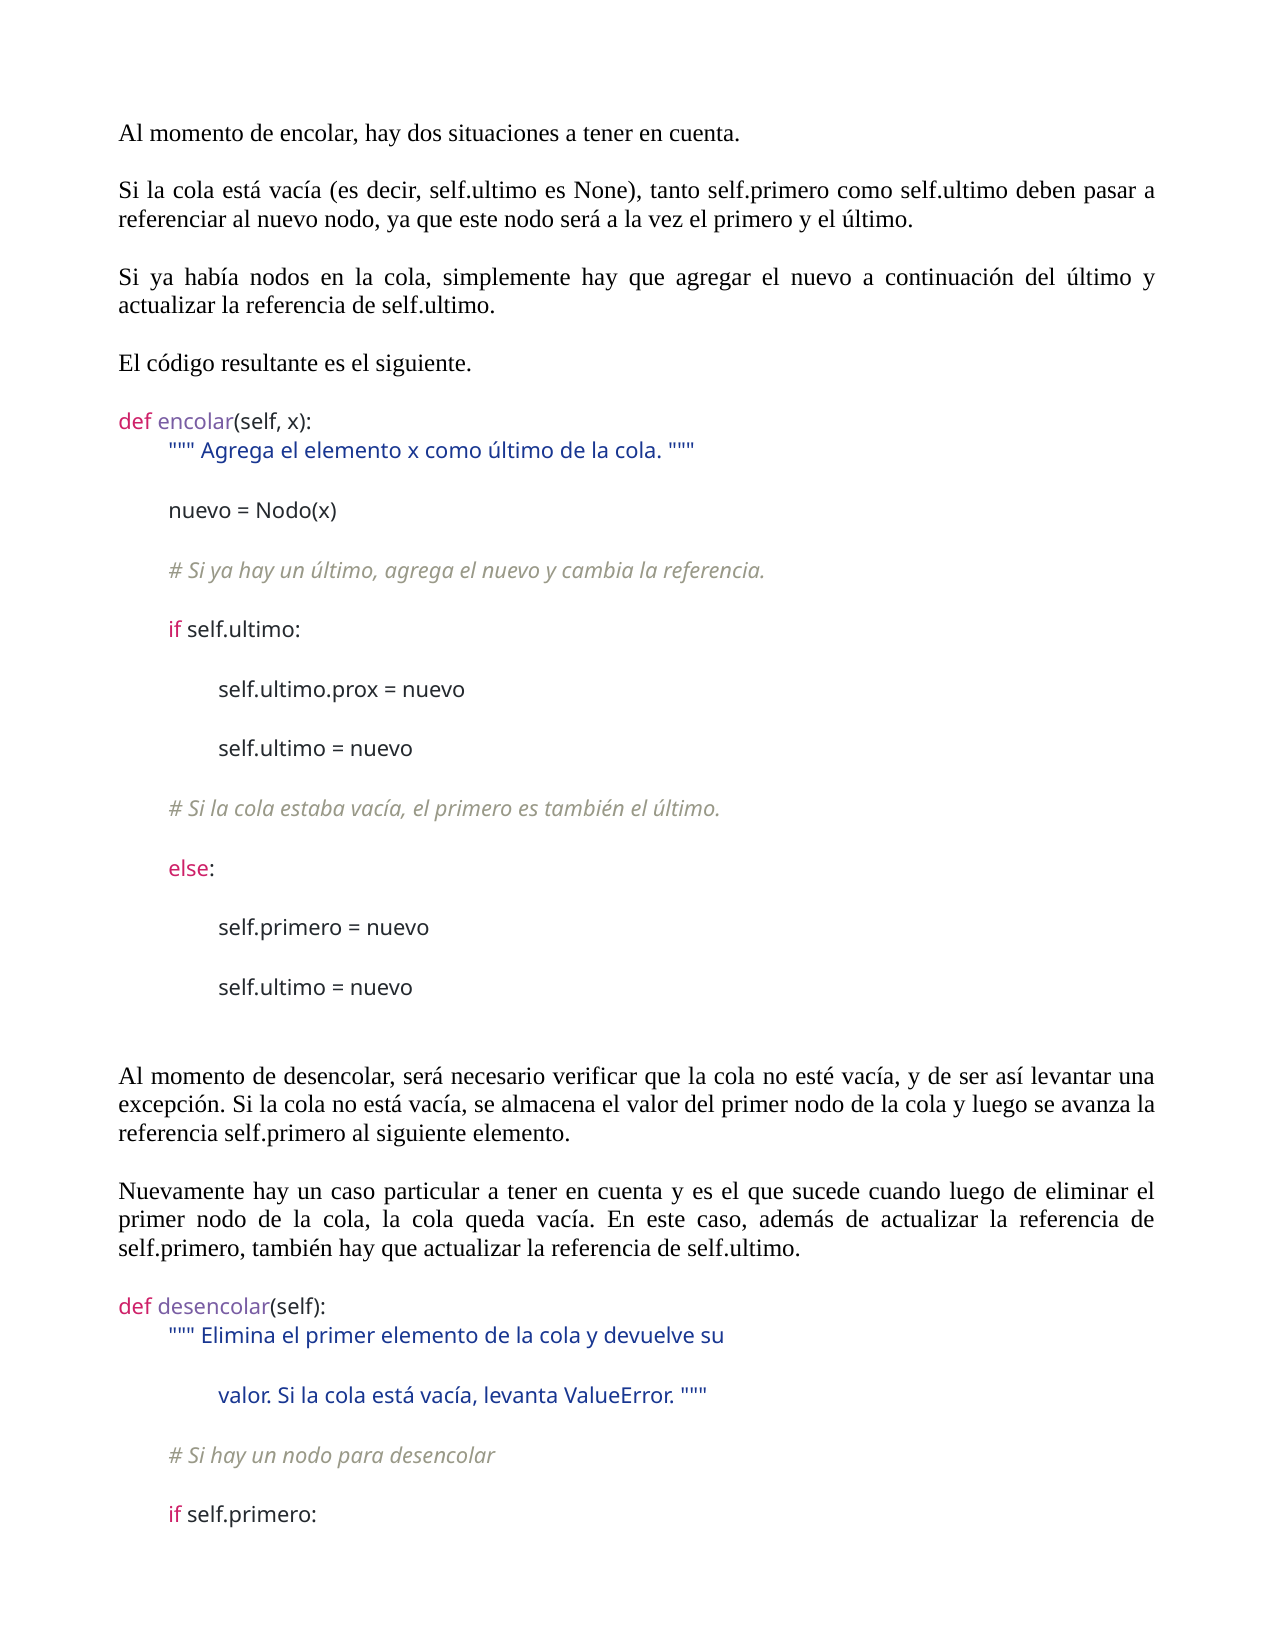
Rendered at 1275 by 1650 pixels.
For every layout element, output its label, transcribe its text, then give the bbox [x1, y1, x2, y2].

text Nuevamente hay un caso particular a tener en cuenta y es el que sucede cuando luego de eliminar el primer nodo de la cola, la cola queda vacía. En este caso, además de actualizar la referencia de self.primero, también hay que actualizar la referencia de self.ultimo. [118, 1176, 1157, 1262]
text Si ya había nodos en la cola, simplemente hay que agregar el nuevo a continuación del último y actualizar la referencia de self.ultimo. [118, 262, 1157, 319]
text self.primero = nuevo [118, 912, 1157, 942]
text def encolar(self, x): [118, 406, 1157, 435]
text def desencolar(self): [118, 1291, 1157, 1321]
text valor. Si la cola está vacía, levanta ValueError. """ [118, 1380, 1157, 1410]
text nuevo = Nodo(x) [118, 495, 1157, 525]
text Al momento de desencolar, será necesario verificar que la cola no esté vacía, y de ser así levantar una excepción. Si la cola no está vacía, se almacena el valor del primer nodo de la cola y luego se avanza la referencia self.primero al siguiente elemento. [118, 1061, 1157, 1147]
text if self.ultimo: [118, 614, 1157, 644]
text # Si la cola estaba vacía, el primero es también el último. [118, 793, 1157, 823]
text """ Agrega el elemento x como último de la cola. """ [118, 435, 1157, 465]
text # Si ya hay un último, agrega el nuevo y cambia la referencia. [118, 554, 1157, 584]
text """ Elimina el primer elemento de la cola y devuelve su [118, 1321, 1157, 1350]
text self.ultimo = nuevo [118, 972, 1157, 1001]
text Si la cola está vacía (es decir, self.ultimo es None), tanto self.primero como self.ultimo deben pasar a referenciar al nuevo nodo, ya que este nodo será a la vez el primero y el último. [118, 176, 1157, 233]
text self.ultimo.prox = nuevo [118, 674, 1157, 703]
text if self.primero: [118, 1499, 1157, 1529]
text else: [118, 852, 1157, 882]
text # Si hay un nodo para desencolar [118, 1440, 1157, 1469]
text El código resultante es el siguiente. [118, 348, 1157, 377]
text self.ultimo = nuevo [118, 733, 1157, 763]
text Al momento de encolar, hay dos situaciones a tener en cuenta. [118, 118, 1157, 147]
